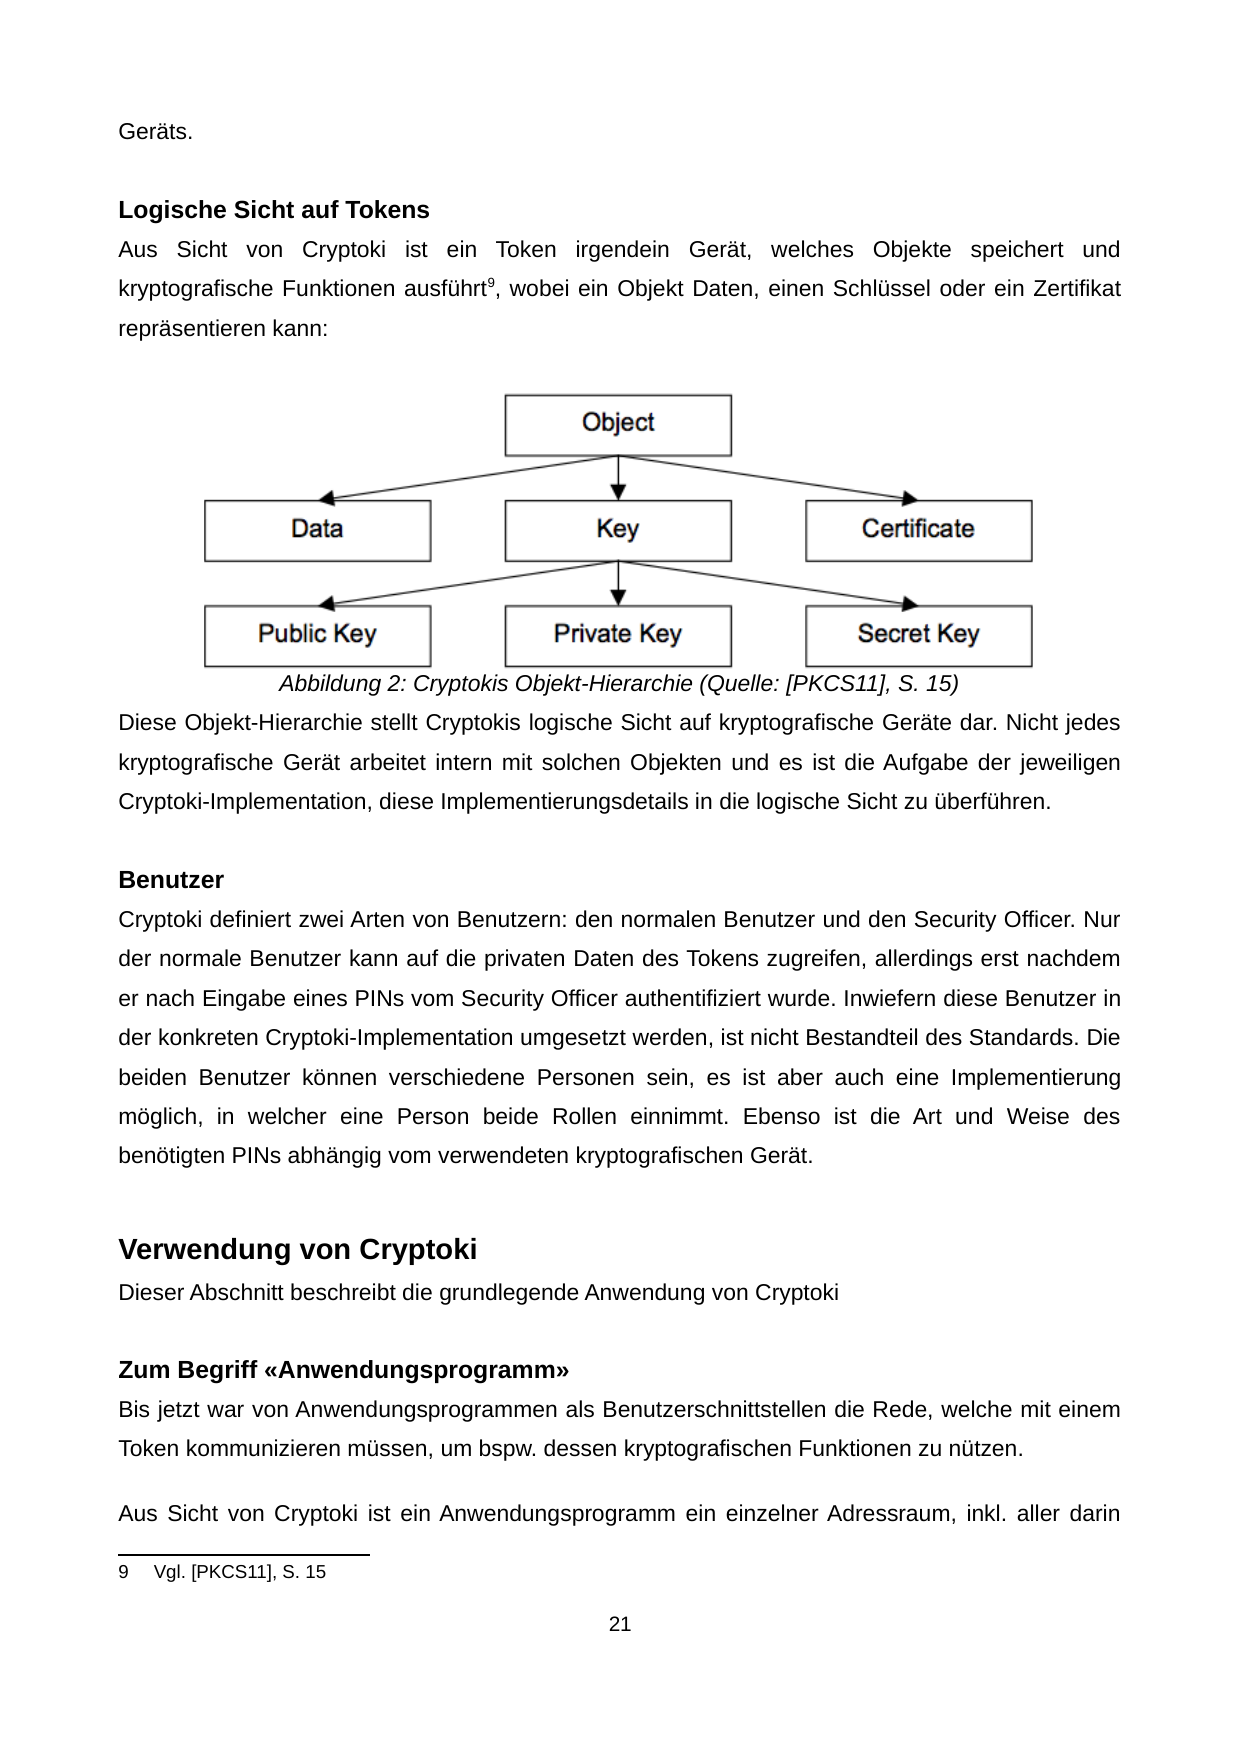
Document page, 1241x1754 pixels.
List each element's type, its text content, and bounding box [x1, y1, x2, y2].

subtitle Verwendung von Cryptoki [118, 1232, 1122, 1266]
text Vgl. [PKCS11], S. 15 [118, 1561, 1122, 1582]
subtitle Benutzer [118, 865, 1122, 893]
text Geräts. [118, 118, 1122, 144]
text Aus Sicht von Cryptoki ist ein Token irgendein Gerät, welches Objekte speichert und kryptografische Funktionen ausführt, wobei ein Objekt Daten, einen Schlüssel oder ein Zertifikat repräsentieren kann: [118, 236, 1122, 341]
text Abbildung 2: Cryptokis Objekt-Hierarchie (Quelle: [PKCS11], S. 15) [204, 670, 1036, 696]
text Aus Sicht von Cryptoki ist ein Anwendungsprogramm ein einzelner Adressraum, inkl. aller darin [118, 1500, 1122, 1527]
text Dieser Abschnitt beschreibt die grundlegende Anwendung von Cryptoki [118, 1278, 1122, 1305]
text Diese Objekt-Hierarchie stellt Cryptokis logische Sicht auf kryptografische Geräte dar. Nicht jedes kryptografische Gerät arbeitet intern mit solchen Objekten und es ist die Aufgabe der jeweiligen Cryptoki-Implementation, diese Implementierungsdetails in die logische Sicht zu überführen. [118, 379, 1122, 814]
text Bis jetzt war von Anwendungsprogrammen als Benutzerschnittstellen die Rede, welche mit einem Token kommunizieren müssen, um bspw. dessen kryptografischen Funktionen zu nützen. [118, 1396, 1122, 1462]
picture [203, 391, 1037, 670]
subtitle Logische Sicht auf Tokens [118, 195, 1122, 224]
text Cryptoki definiert zwei Arten von Benutzern: den normalen Benutzer und den Security Officer. Nur der normale Benutzer kann auf die privaten Daten des Tokens zugreifen, allerdings erst nachdem er nach Eingabe eines PINs vom Security Officer authentifiziert wurde. Inwiefern diese Benutzer in der konkreten Cryptoki-Implementation umgesetzt werden, ist nicht Bestandteil des Standards. Die beiden Benutzer können verschiedene Personen sein, es ist aber auch eine Implementierung möglich, in welcher eine Person beide Rollen einnimmt. Ebenso ist die Art und Weise des benötigten PINs abhängig vom verwendeten kryptografischen Gerät. [118, 906, 1122, 1169]
subtitle Zum Begriff «Anwendungsprogramm» [118, 1355, 1122, 1384]
